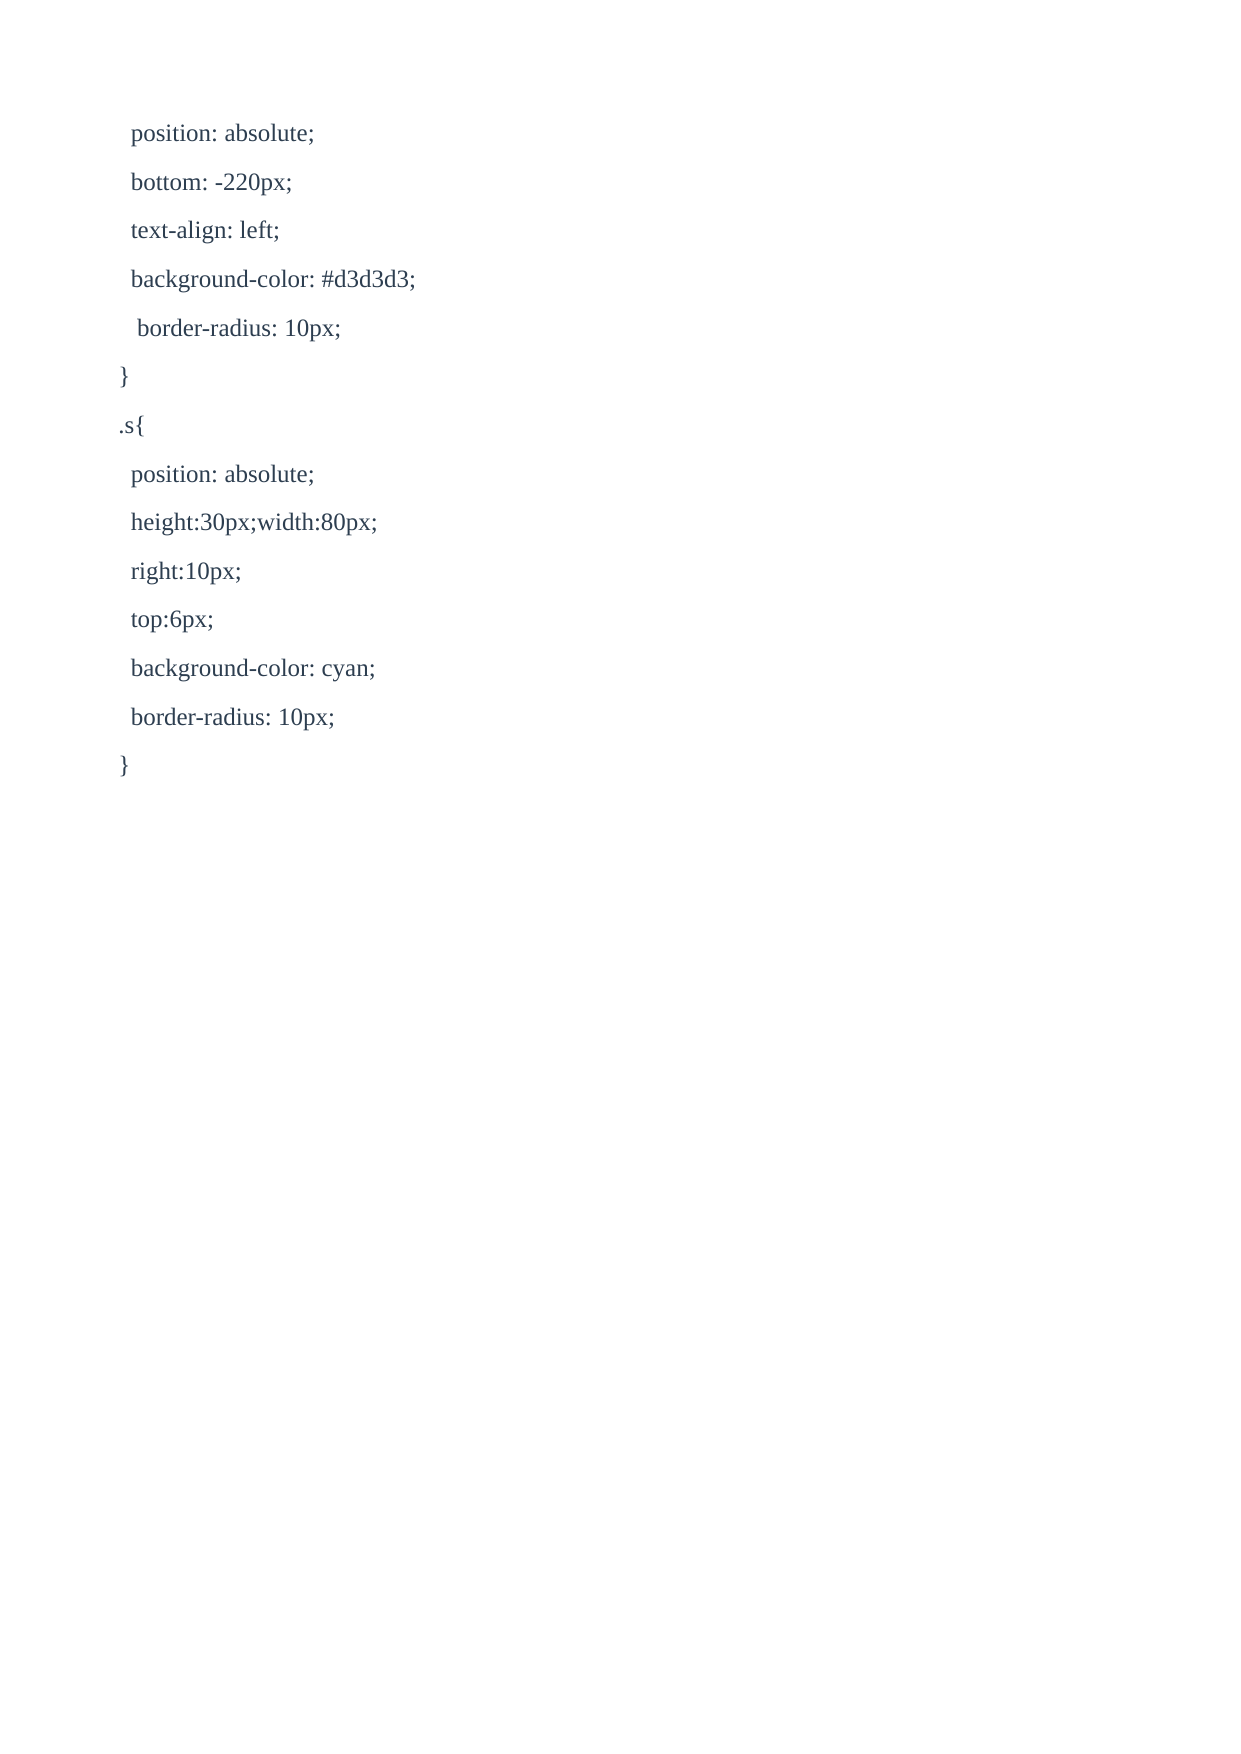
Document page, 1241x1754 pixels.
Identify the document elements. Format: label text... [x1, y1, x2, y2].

text border-radius: 10px; [118, 313, 1122, 341]
text } [118, 751, 1122, 779]
text background-color: cyan; [118, 653, 1122, 682]
text position: absolute; [118, 459, 1122, 487]
text top:6px; [118, 604, 1122, 633]
text position: absolute; [118, 118, 1122, 147]
text } [118, 361, 1122, 390]
text bottom: -220px; [118, 167, 1122, 196]
text right:10px; [118, 556, 1122, 585]
text border-radius: 10px; [118, 702, 1122, 731]
text height:30px;width:80px; [118, 507, 1122, 536]
text .s{ [118, 410, 1122, 439]
text background-color: #d3d3d3; [118, 264, 1122, 293]
text text-align: left; [118, 215, 1122, 244]
